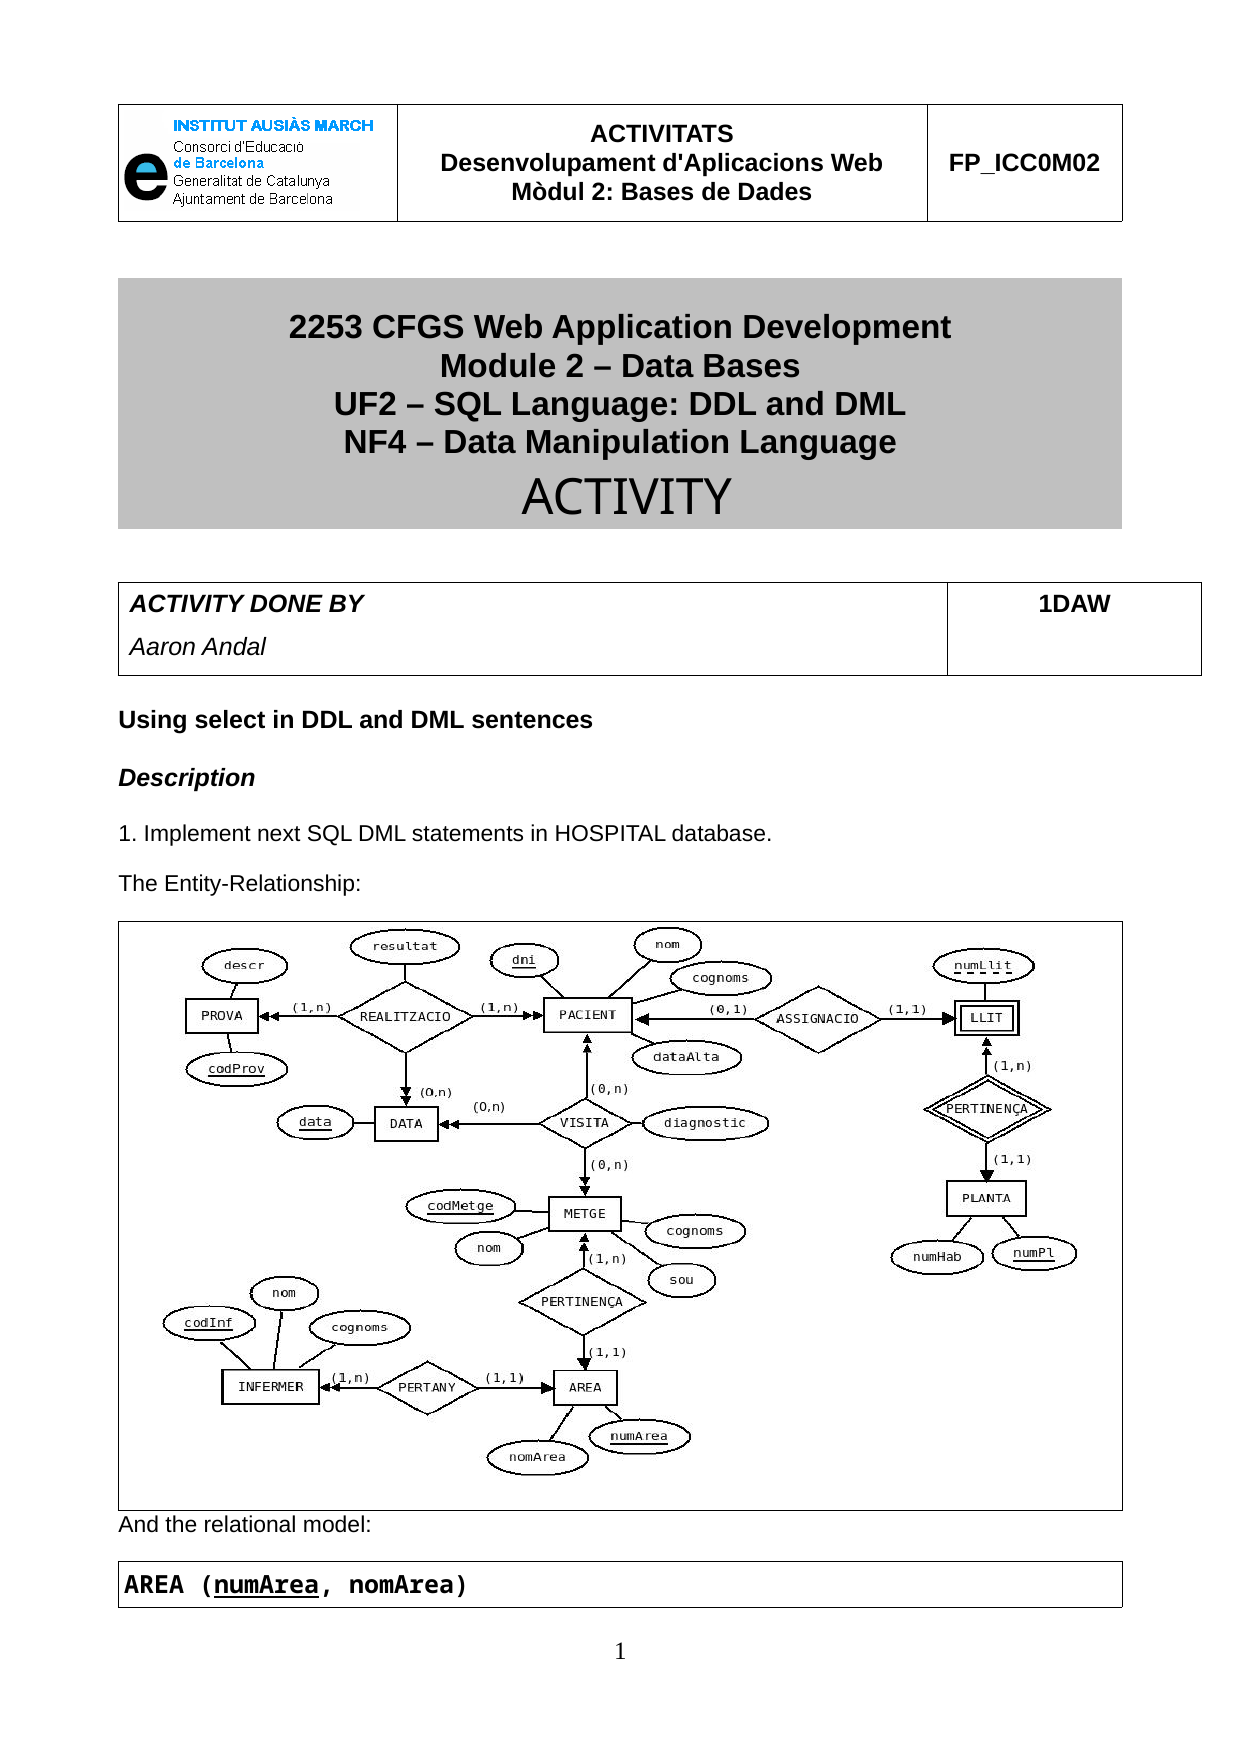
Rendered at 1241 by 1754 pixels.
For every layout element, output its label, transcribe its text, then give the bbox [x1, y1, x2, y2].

table_header [119, 922, 1122, 1510]
text Using select in DDL and DML sentences [118, 705, 1122, 734]
text And the relational model: [118, 1511, 1122, 1537]
text NF4 – Data Manipulation Language [118, 423, 1122, 461]
table_header 1DAW [948, 583, 1201, 675]
text 1. Implement next SQL DML statements in HOSPITAL database. [118, 820, 1122, 846]
text ACTIVITY [118, 461, 1122, 529]
text The Entity-Relationship: [118, 870, 1122, 897]
subtitle UF2 – SQL Language: DDL and DML [118, 384, 1122, 423]
text Description [118, 763, 1122, 791]
subtitle Module 2 – Data Bases [118, 346, 1122, 384]
table_header AREA (numArea, nomArea) [119, 1562, 1122, 1607]
text 2253 CFGS Web Application Development [118, 307, 1122, 346]
table_header ACTIVITY DONE BY Aaron Andal [119, 583, 947, 675]
